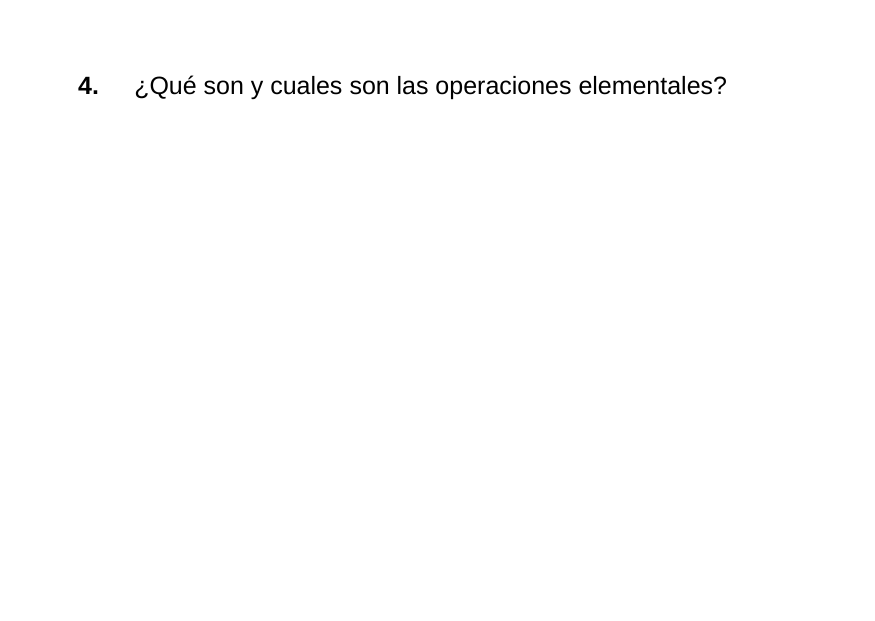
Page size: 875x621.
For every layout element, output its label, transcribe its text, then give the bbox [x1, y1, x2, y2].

list ¿Qué son y cuales son las operaciones elementales? [78, 71, 815, 100]
